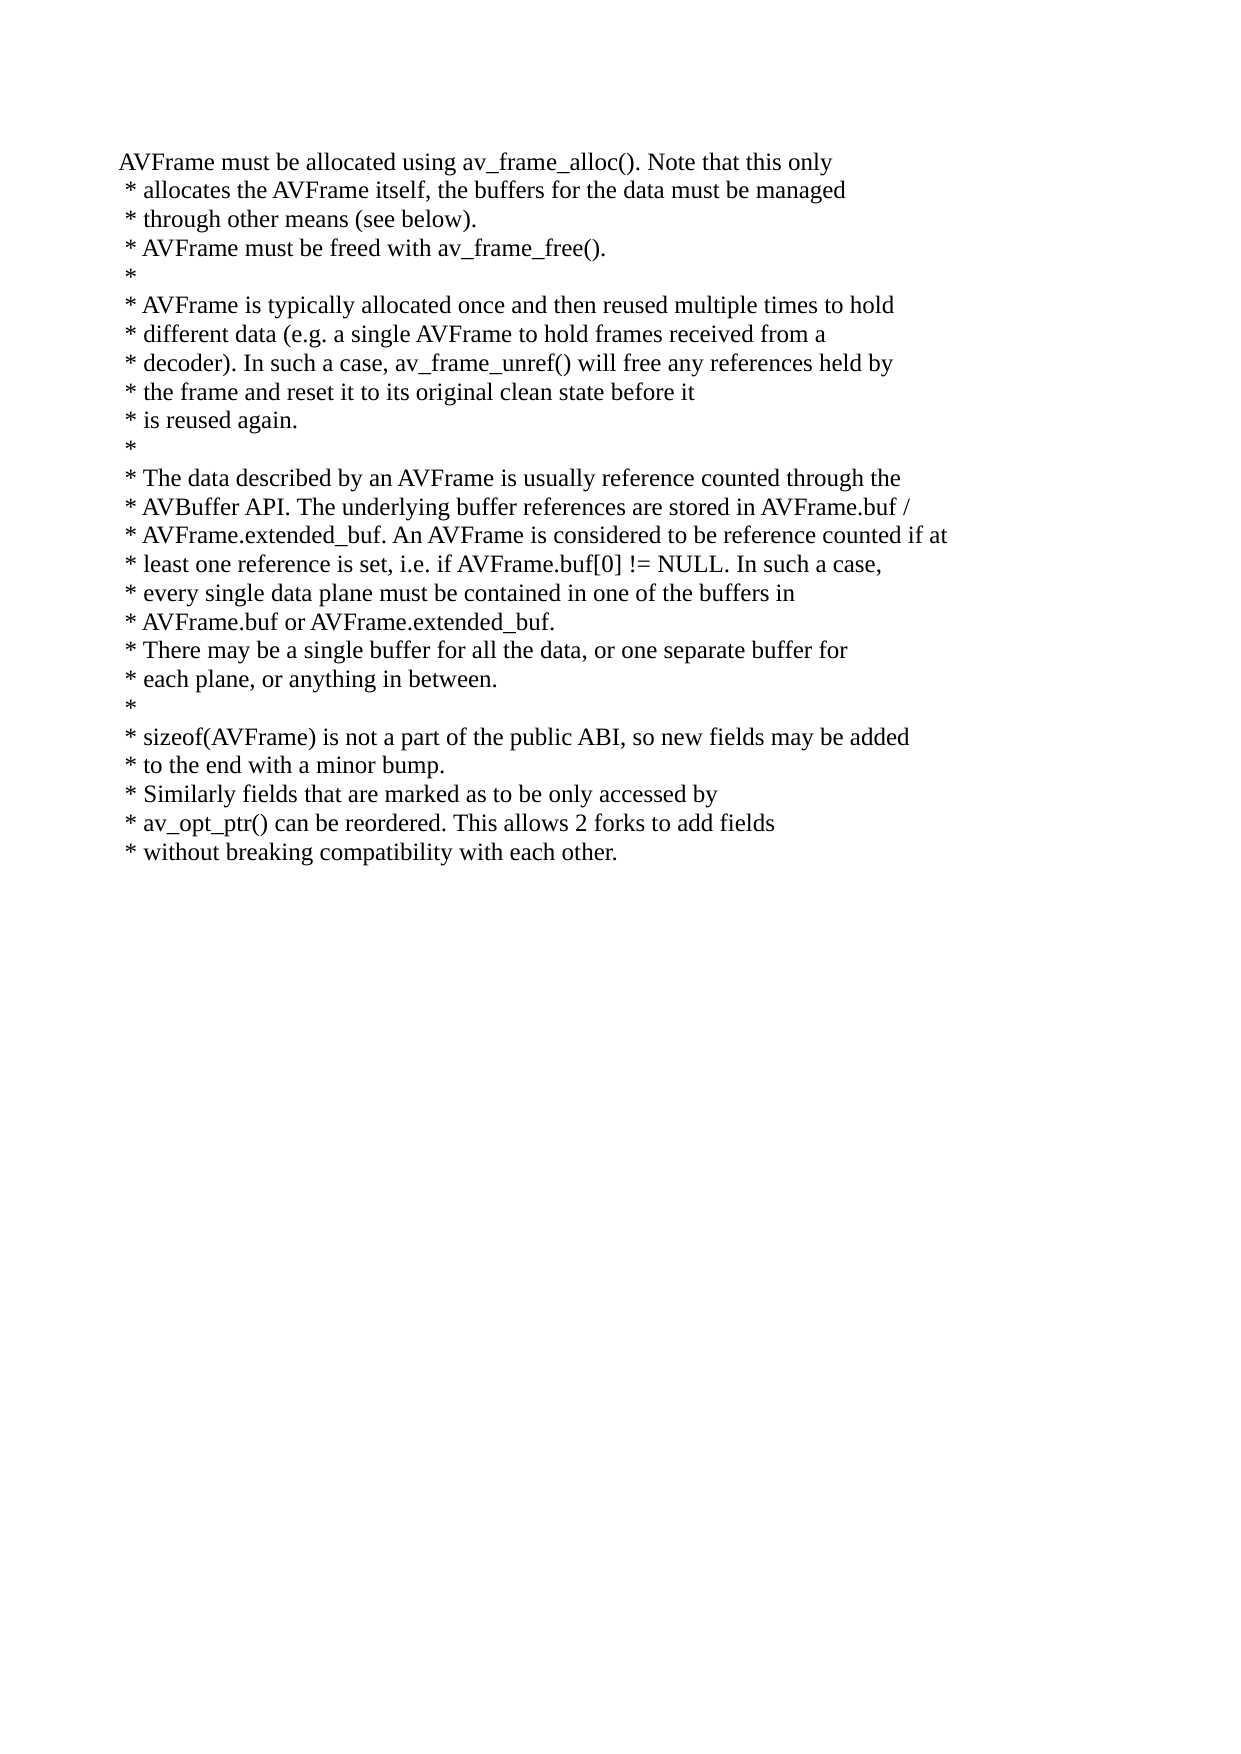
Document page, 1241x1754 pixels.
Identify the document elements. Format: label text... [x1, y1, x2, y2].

text * AVFrame.extended_buf. An AVFrame is considered to be reference counted if at [118, 521, 1122, 549]
text AVFrame must be allocated using av_frame_alloc(). Note that this only [118, 147, 1122, 176]
text * Similarly fields that are marked as to be only accessed by [118, 779, 1122, 808]
text * The data described by an AVFrame is usually reference counted through the [118, 463, 1122, 492]
text * least one reference is set, i.e. if AVFrame.buf[0] != NULL. In such a case, [118, 549, 1122, 578]
text * av_opt_ptr() can be reordered. This allows 2 forks to add fields [118, 808, 1122, 837]
text * decoder). In such a case, av_frame_unref() will free any references held by [118, 348, 1122, 377]
text * to the end with a minor bump. [118, 751, 1122, 779]
text * allocates the AVFrame itself, the buffers for the data must be managed [118, 176, 1122, 204]
text * different data (e.g. a single AVFrame to hold frames received from a [118, 319, 1122, 348]
text * [118, 262, 1122, 291]
text * There may be a single buffer for all the data, or one separate buffer for [118, 636, 1122, 664]
text * [118, 434, 1122, 463]
text * every single data plane must be contained in one of the buffers in [118, 578, 1122, 607]
text * AVBuffer API. The underlying buffer references are stored in AVFrame.buf / [118, 492, 1122, 521]
text * AVFrame must be freed with av_frame_free(). [118, 233, 1122, 262]
text * [118, 693, 1122, 722]
text * AVFrame is typically allocated once and then reused multiple times to hold [118, 291, 1122, 319]
text * AVFrame.buf or AVFrame.extended_buf. [118, 607, 1122, 636]
text * without breaking compatibility with each other. [118, 837, 1122, 866]
text * through other means (see below). [118, 204, 1122, 233]
text * is reused again. [118, 406, 1122, 434]
text * sizeof(AVFrame) is not a part of the public ABI, so new fields may be added [118, 722, 1122, 751]
text * each plane, or anything in between. [118, 664, 1122, 693]
text * the frame and reset it to its original clean state before it [118, 377, 1122, 406]
